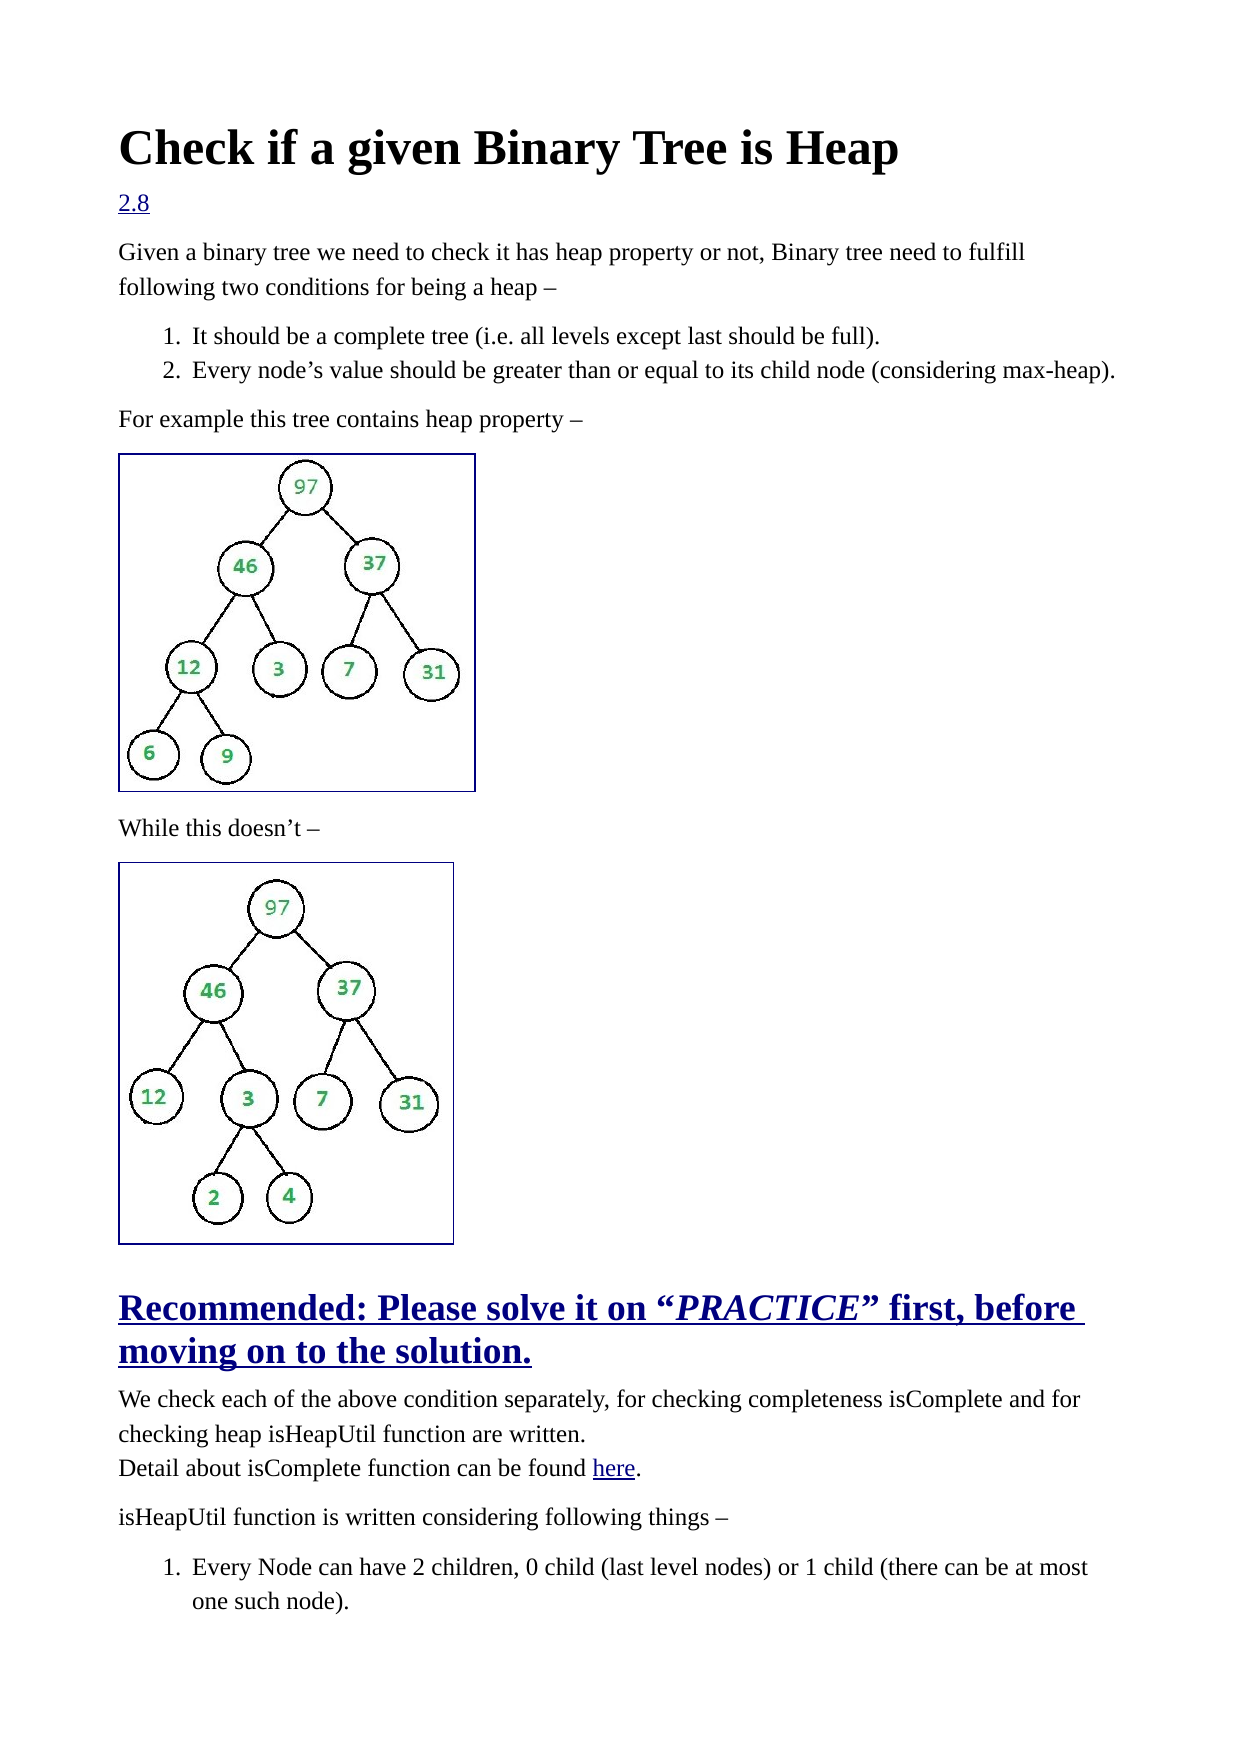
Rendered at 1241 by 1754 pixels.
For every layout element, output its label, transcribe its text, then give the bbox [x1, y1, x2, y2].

picture [120, 455, 474, 791]
subtitle Recommended: Please solve it on “PRACTICE” first, before moving on to the solution. [118, 1286, 1122, 1372]
list Every Node can have 2 children, 0 child (last level nodes) or 1 child (there can be at most one such node). [162, 1552, 1122, 1615]
text 2.8 [118, 188, 1122, 217]
text isHeapUtil function is written considering following things – [118, 1502, 1122, 1531]
text We check each of the above condition separately, for checking completeness isComplete and for checking heap isHeapUtil function are written. Detail about isComplete function can be found here. [118, 1384, 1122, 1482]
text While this doesn’t – [118, 813, 1122, 841]
picture [120, 863, 453, 1243]
subtitle Check if a given Binary Tree is Heap [118, 118, 1122, 176]
text Given a binary tree we need to check it has heap property or not, Binary tree need to fulfill following two conditions for being a heap – [118, 237, 1122, 300]
text For example this tree contains heap property – [118, 404, 1122, 433]
list Every node’s value should be greater than or equal to its child node (considering max-heap). [162, 355, 1122, 384]
list It should be a complete tree (i.e. all levels except last should be full). [162, 321, 1122, 349]
